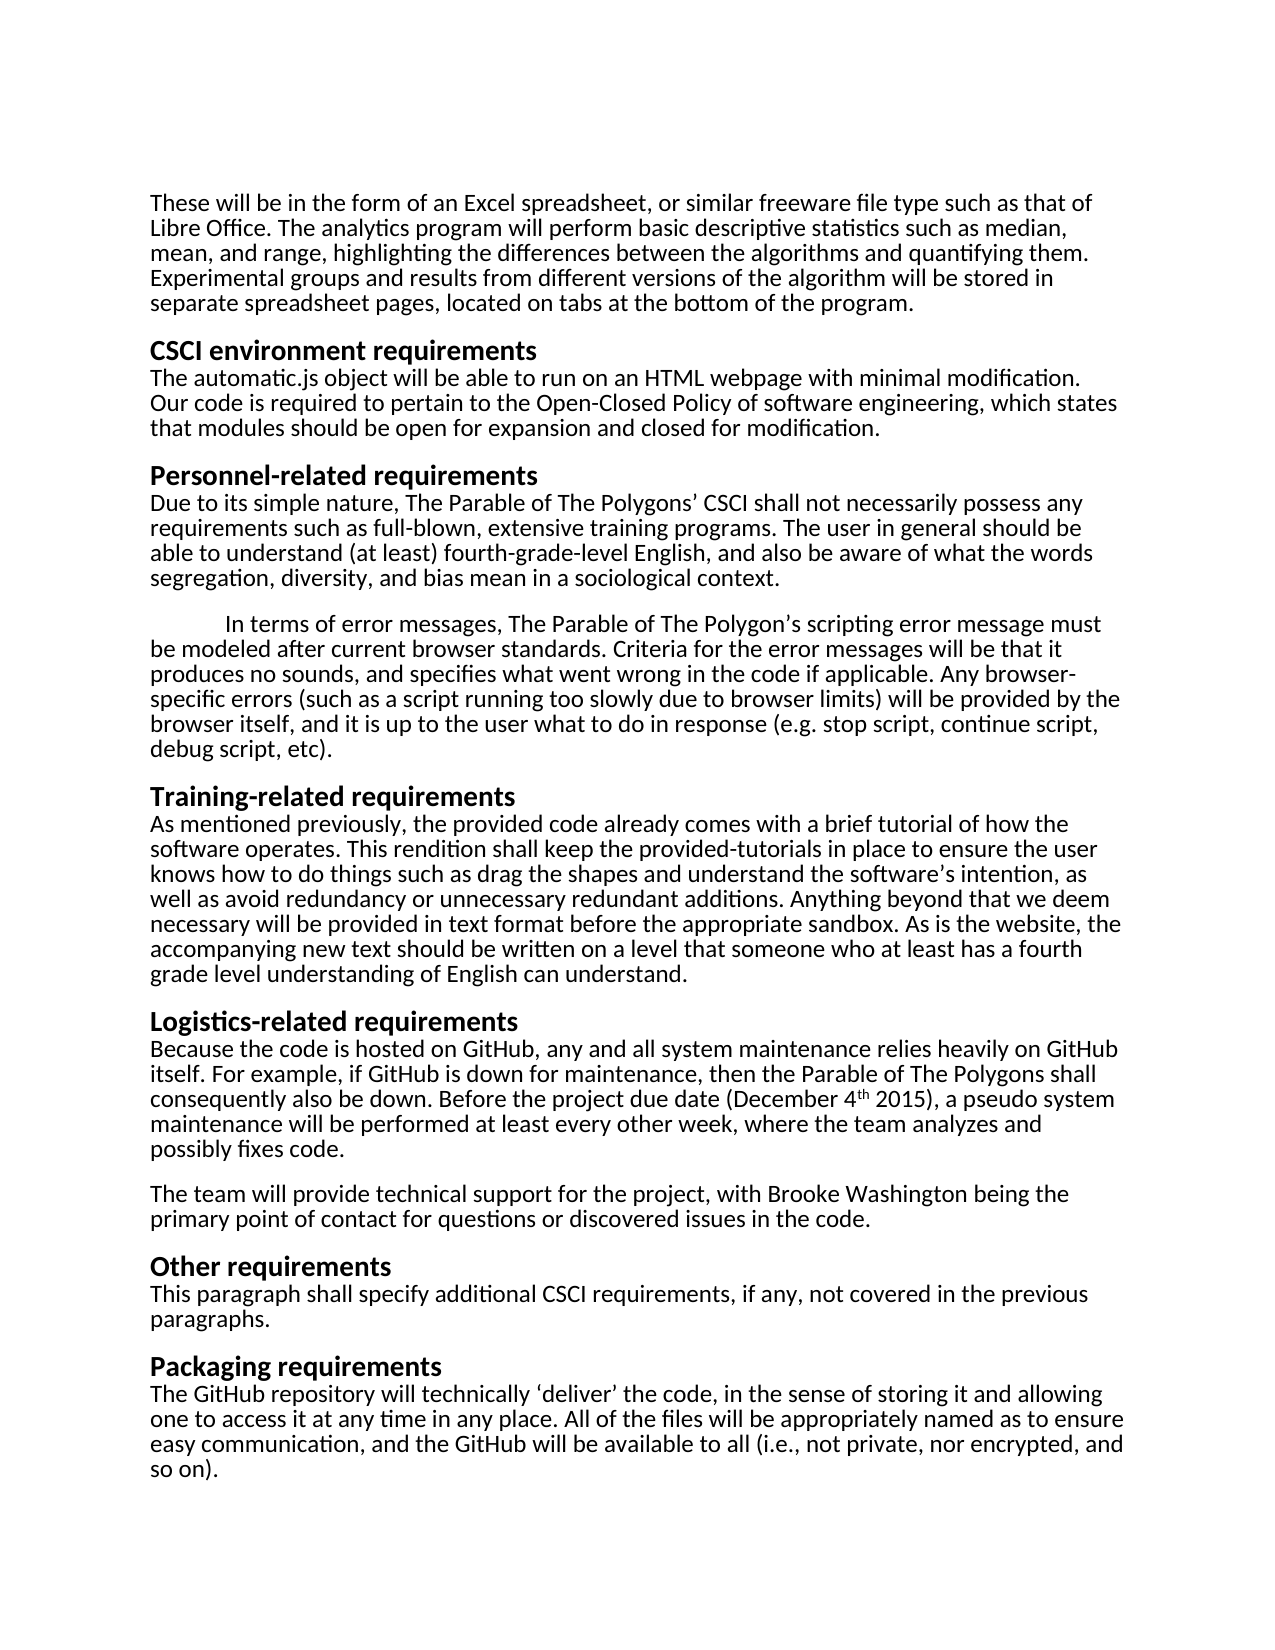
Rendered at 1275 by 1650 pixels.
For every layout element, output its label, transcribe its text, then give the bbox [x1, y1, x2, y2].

text This paragraph shall specify additional CSCI requirements, if any, not covered in the previous paragraphs. [150, 1284, 1125, 1334]
subtitle Training-related requirements [150, 784, 1125, 813]
text The GitHub repository will technically ‘deliver’ the code, in the sense of storing it and allowing one to access it at any time in any place. All of the files will be appropriately named as to ensure easy communication, and the GitHub will be available to all (i.e., not private, nor encrypted, and so on). [150, 1384, 1125, 1484]
text The automatic.js object will be able to run on an HTML webpage with minimal modification. Our code is required to pertain to the Open-Closed Policy of software engineering, which states that modules should be open for expansion and closed for modification. [150, 367, 1125, 442]
subtitle Logistics-related requirements [150, 1009, 1125, 1038]
subtitle Other requirements [150, 1255, 1125, 1284]
text These will be in the form of an Excel spreadsheet, or similar freeware file type such as that of Libre Office. The analytics program will perform basic descriptive statistics such as median, mean, and range, highlighting the differences between the algorithms and quantifying them. Experimental groups and results from different versions of the algorithm will be stored in separate spreadsheet pages, located on tabs at the bottom of the program. [150, 192, 1125, 317]
text As mentioned previously, the provided code already comes with a brief tutorial of how the software operates. This rendition shall keep the provided-tutorials in place to ensure the user knows how to do things such as drag the shapes and understand the software’s intention, as well as avoid redundancy or unnecessary redundant additions. Anything beyond that we deem necessary will be provided in text format before the appropriate sandbox. As is the website, the accompanying new text should be written on a level that someone who at least has a fourth grade level understanding of English can understand. [150, 813, 1125, 988]
text In terms of error messages, The Parable of The Polygon’s scripting error message must be modeled after current browser standards. Criteria for the error messages will be that it produces no sounds, and specifies what went wrong in the code if applicable. Any browser-specific errors (such as a script running too slowly due to browser limits) will be provided by the browser itself, and it is up to the user what to do in response (e.g. stop script, continue script, debug script, etc). [150, 613, 1125, 763]
text Because the code is hosted on GitHub, any and all system maintenance relies heavily on GitHub itself. For example, if GitHub is down for maintenance, then the Parable of The Polygons shall consequently also be down. Before the project due date (December 4th 2015), a pseudo system maintenance will be performed at least every other week, where the team analyzes and possibly fixes code. [150, 1038, 1125, 1163]
subtitle Packaging requirements [150, 1355, 1125, 1384]
subtitle CSCI environment requirements [150, 338, 1125, 367]
text Due to its simple nature, The Parable of The Polygons’ CSCI shall not necessarily possess any requirements such as full-blown, extensive training programs. The user in general should be able to understand (at least) fourth-grade-level English, and also be aware of what the words segregation, diversity, and bias mean in a sociological context. [150, 492, 1125, 592]
subtitle Personnel-related requirements [150, 463, 1125, 492]
text The team will provide technical support for the project, with Brooke Washington being the primary point of contact for questions or discovered issues in the code. [150, 1184, 1125, 1234]
